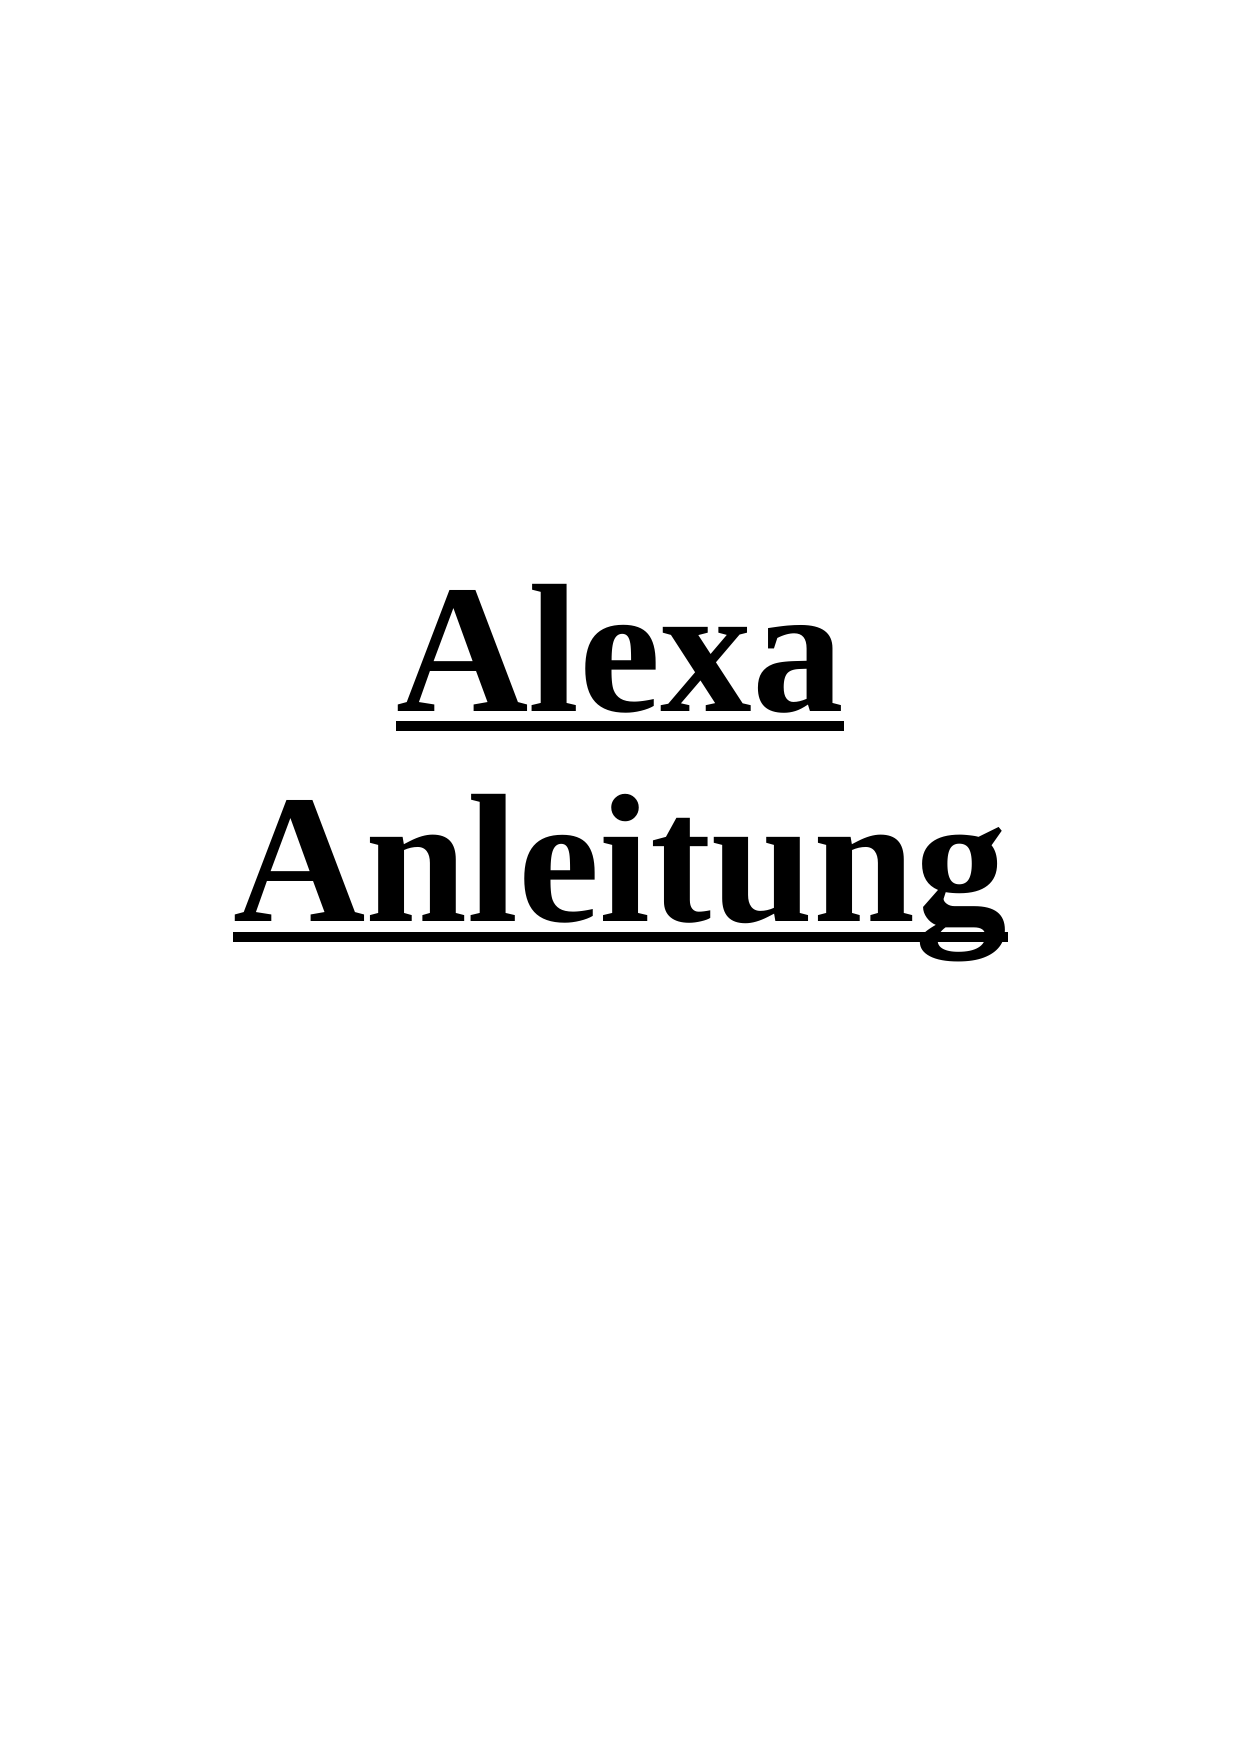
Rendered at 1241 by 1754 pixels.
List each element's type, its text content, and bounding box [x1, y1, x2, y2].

text Alexa Anleitung [118, 540, 1122, 961]
